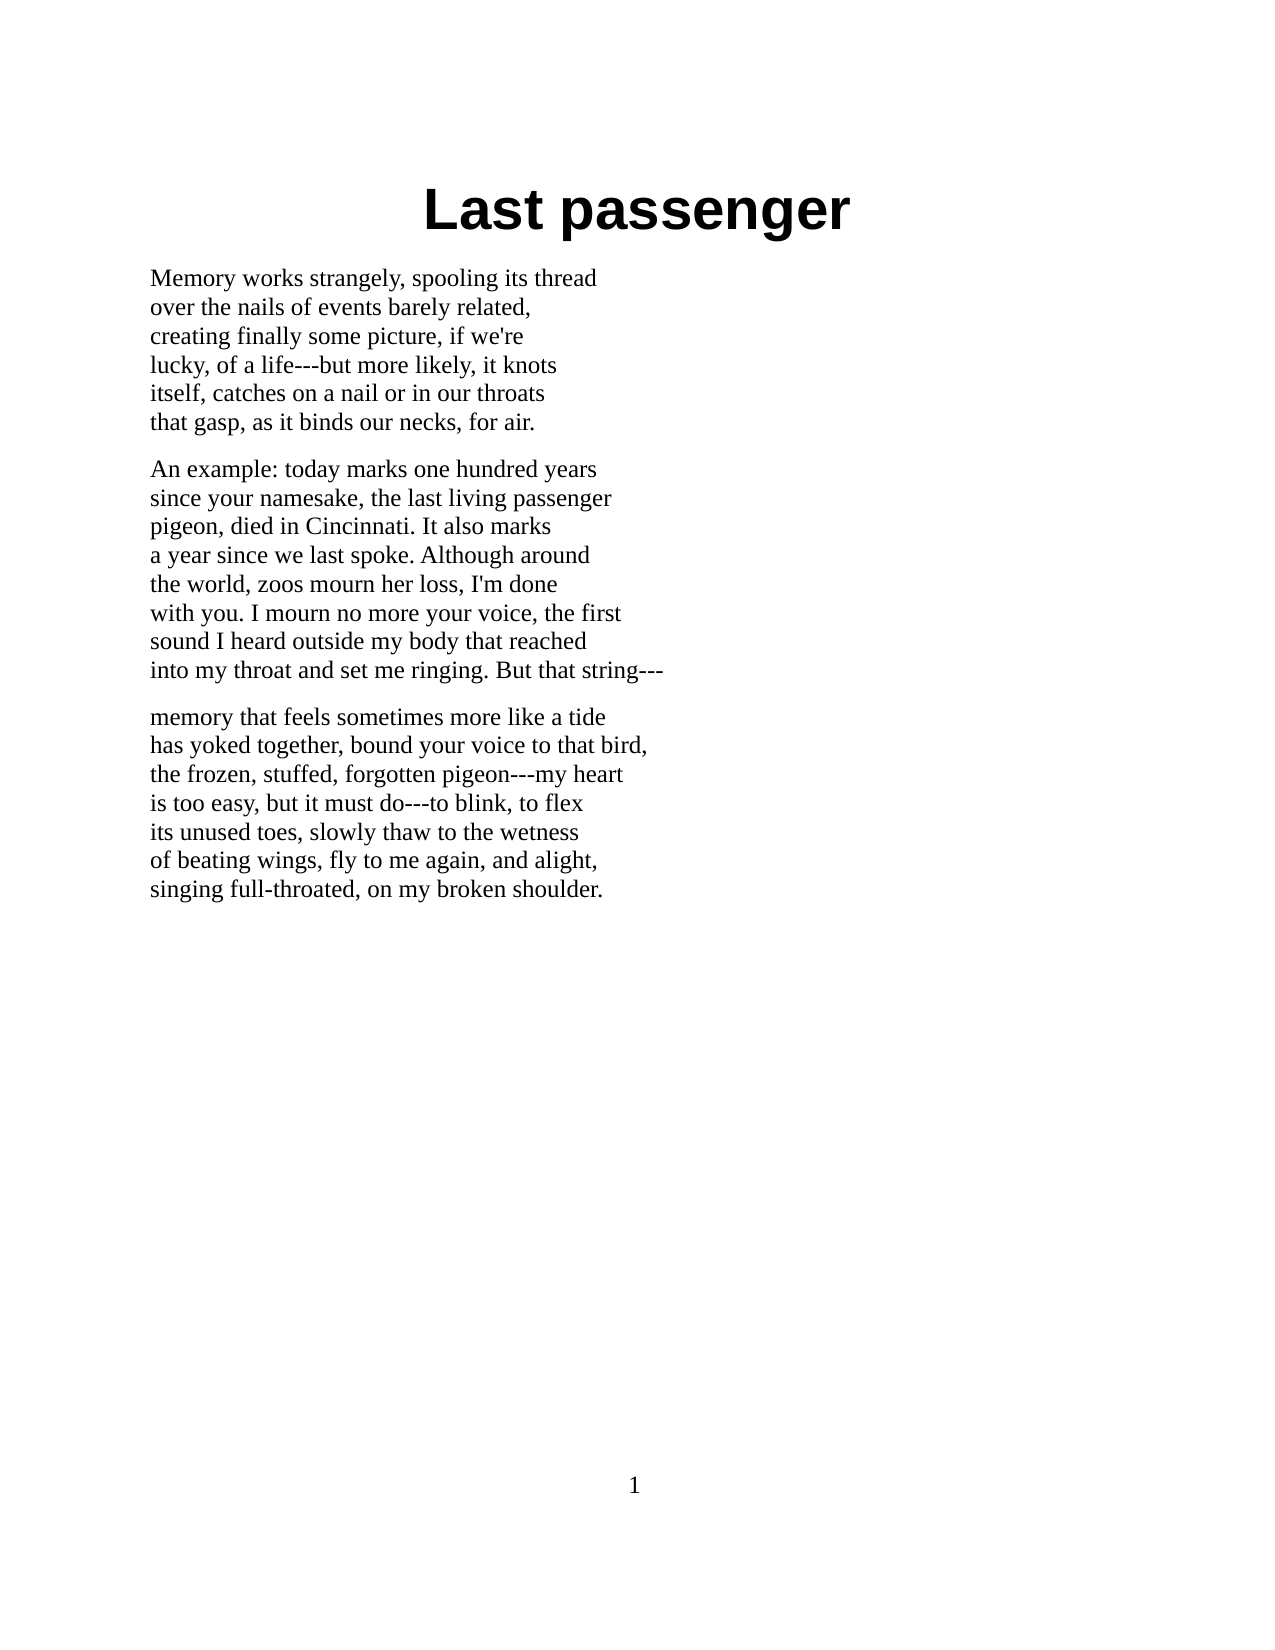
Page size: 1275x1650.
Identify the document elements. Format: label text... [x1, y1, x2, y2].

text An example: today marks one hundred years since your namesake, the last living passenger pigeon, died in Cincinnati. It also marks a year since we last spoke. Although around the world, zoos mourn her loss, I'm done with you. I mourn no more your voice, the first sound I heard outside my body that reached into my throat and set me ringing. But that string--- [150, 454, 1125, 684]
text Memory works strangely, spooling its thread over the nails of events barely related, creating finally some picture, if we're lucky, of a life---but more likely, it knots itself, catches on a nail or in our throats that gasp, as it binds our necks, for air. [150, 263, 1125, 436]
text memory that feels sometimes more like a tide has yoked together, bound your voice to that bird, the frozen, stuffed, forgotten pigeon---my heart is too easy, but it must do---to blink, to flex its unused toes, slowly thaw to the wetness of beating wings, fly to me again, and alight, singing full-throated, on my broken shoulder. [150, 702, 1125, 903]
title Last passenger [150, 175, 1125, 242]
